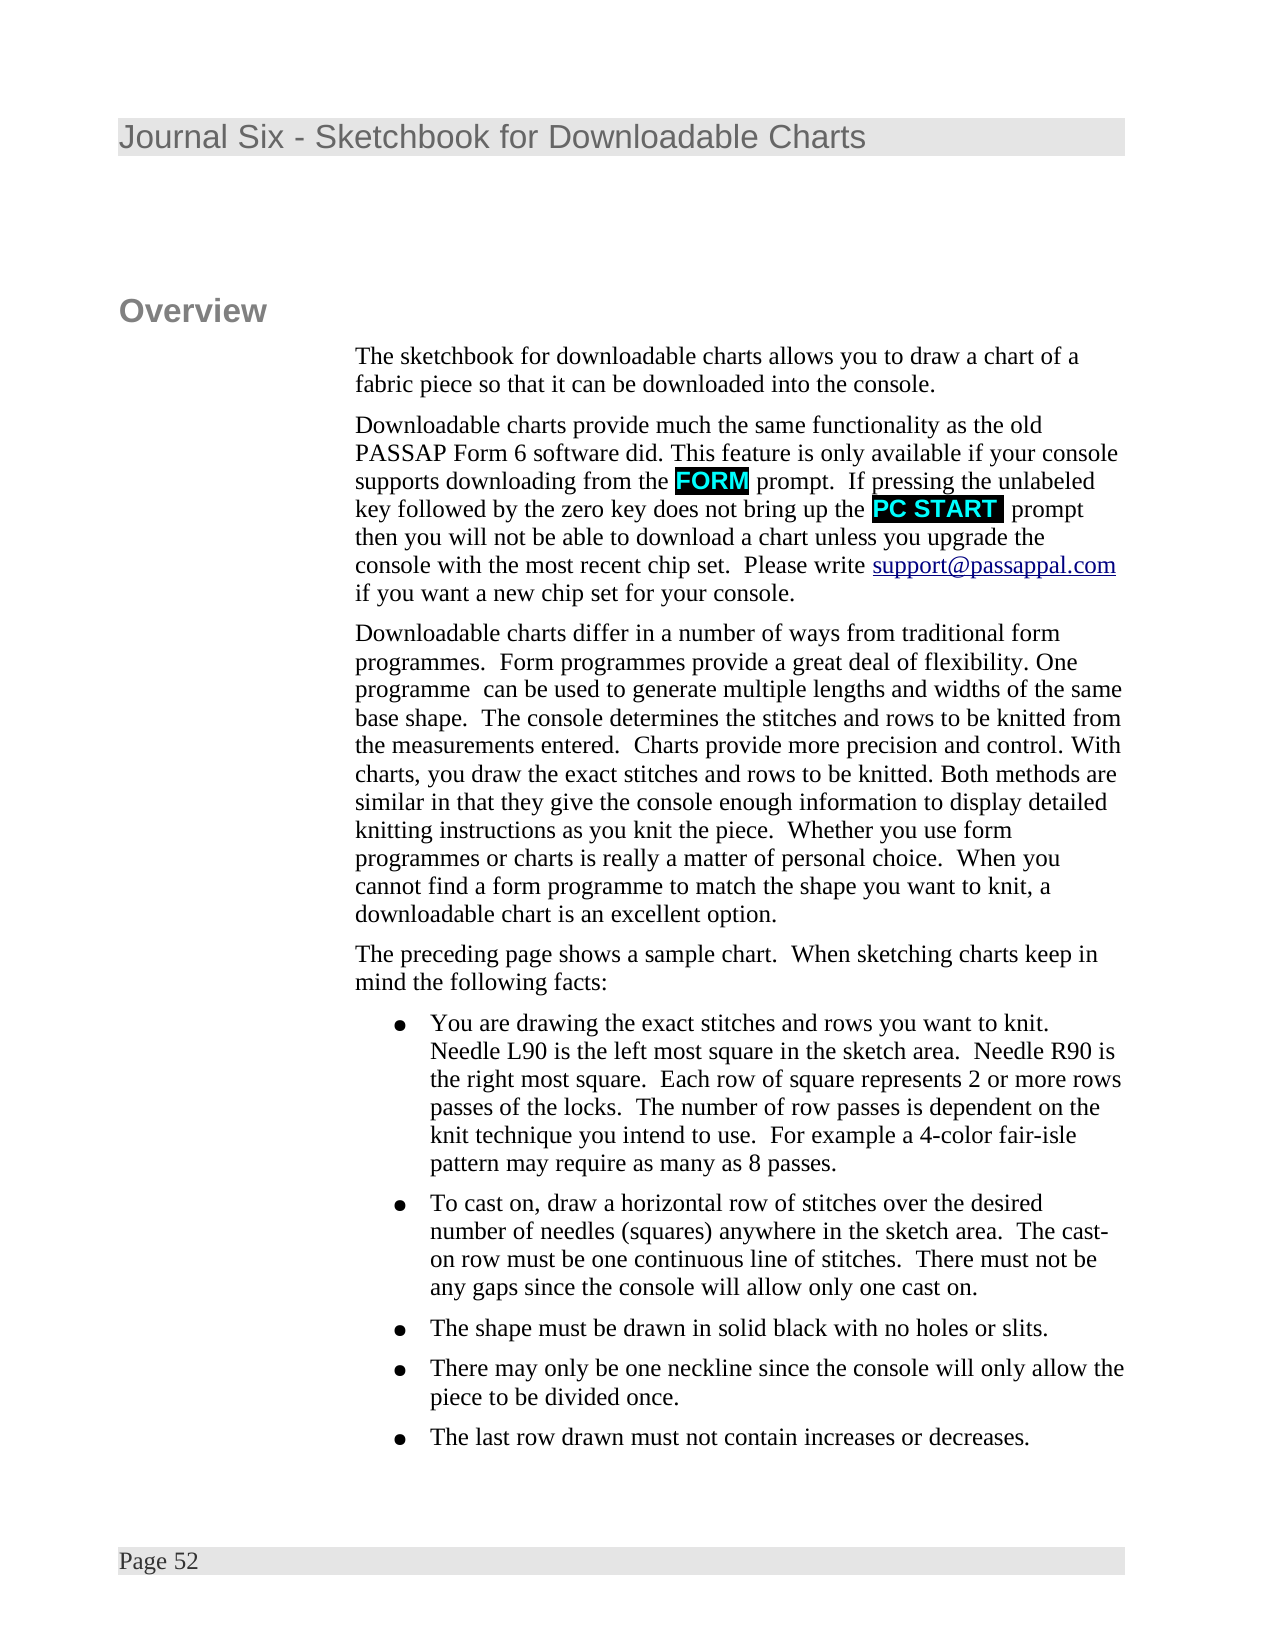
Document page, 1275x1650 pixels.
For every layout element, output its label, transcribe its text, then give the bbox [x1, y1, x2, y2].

list The last row drawn must not contain increases or decreases. [392, 1423, 1125, 1451]
text The sketchbook for downloadable charts allows you to draw a chart of a fabric piece so that it can be downloaded into the console. [355, 342, 1125, 398]
list To cast on, draw a horizontal row of stitches over the desired number of needles (squares) anywhere in the sketch area. The cast-on row must be one continuous line of stitches. There must not be any gaps since the console will allow only one cast on. [392, 1189, 1125, 1301]
list There may only be one neckline since the console will only allow the piece to be divided once. [392, 1354, 1125, 1410]
list You are drawing the exact stitches and rows you want to knit. Needle L90 is the left most square in the sketch area. Needle R90 is the right most square. Each row of square represents 2 or more rows passes of the locks. The number of row passes is dependent on the knit technique you intend to use. For example a 4-color fair-isle pattern may require as many as 8 passes. [392, 1009, 1125, 1177]
text Downloadable charts differ in a number of ways from traditional form programmes. Form programmes provide a great deal of flexibility. One programme can be used to generate multiple lengths and widths of the same base shape. The console determines the stitches and rows to be knitted from the measurements entered. Charts provide more precision and control. With charts, you draw the exact stitches and rows to be knitted. Both methods are similar in that they give the console enough information to display detailed knitting instructions as you knit the piece. Whether you use form programmes or charts is really a matter of personal choice. When you cannot find a form programme to match the shape you want to knit, a downloadable chart is an excellent option. [355, 619, 1125, 928]
text The preceding page shows a sample chart. When sketching charts keep in mind the following facts: [355, 940, 1125, 996]
text Downloadable charts provide much the same functionality as the old PASSAP Form 6 software did. This feature is only available if your console supports downloading from the FORM prompt. If pressing the unlabeled key followed by the zero key does not bring up the PC START prompt then you will not be able to download a chart unless you upgrade the console with the most recent chip set. Please write support@passappal.com if you want a new chip set for your console. [355, 411, 1125, 607]
subtitle Overview [118, 292, 1125, 330]
list The shape must be drawn in solid black with no holes or slits. [392, 1314, 1125, 1342]
